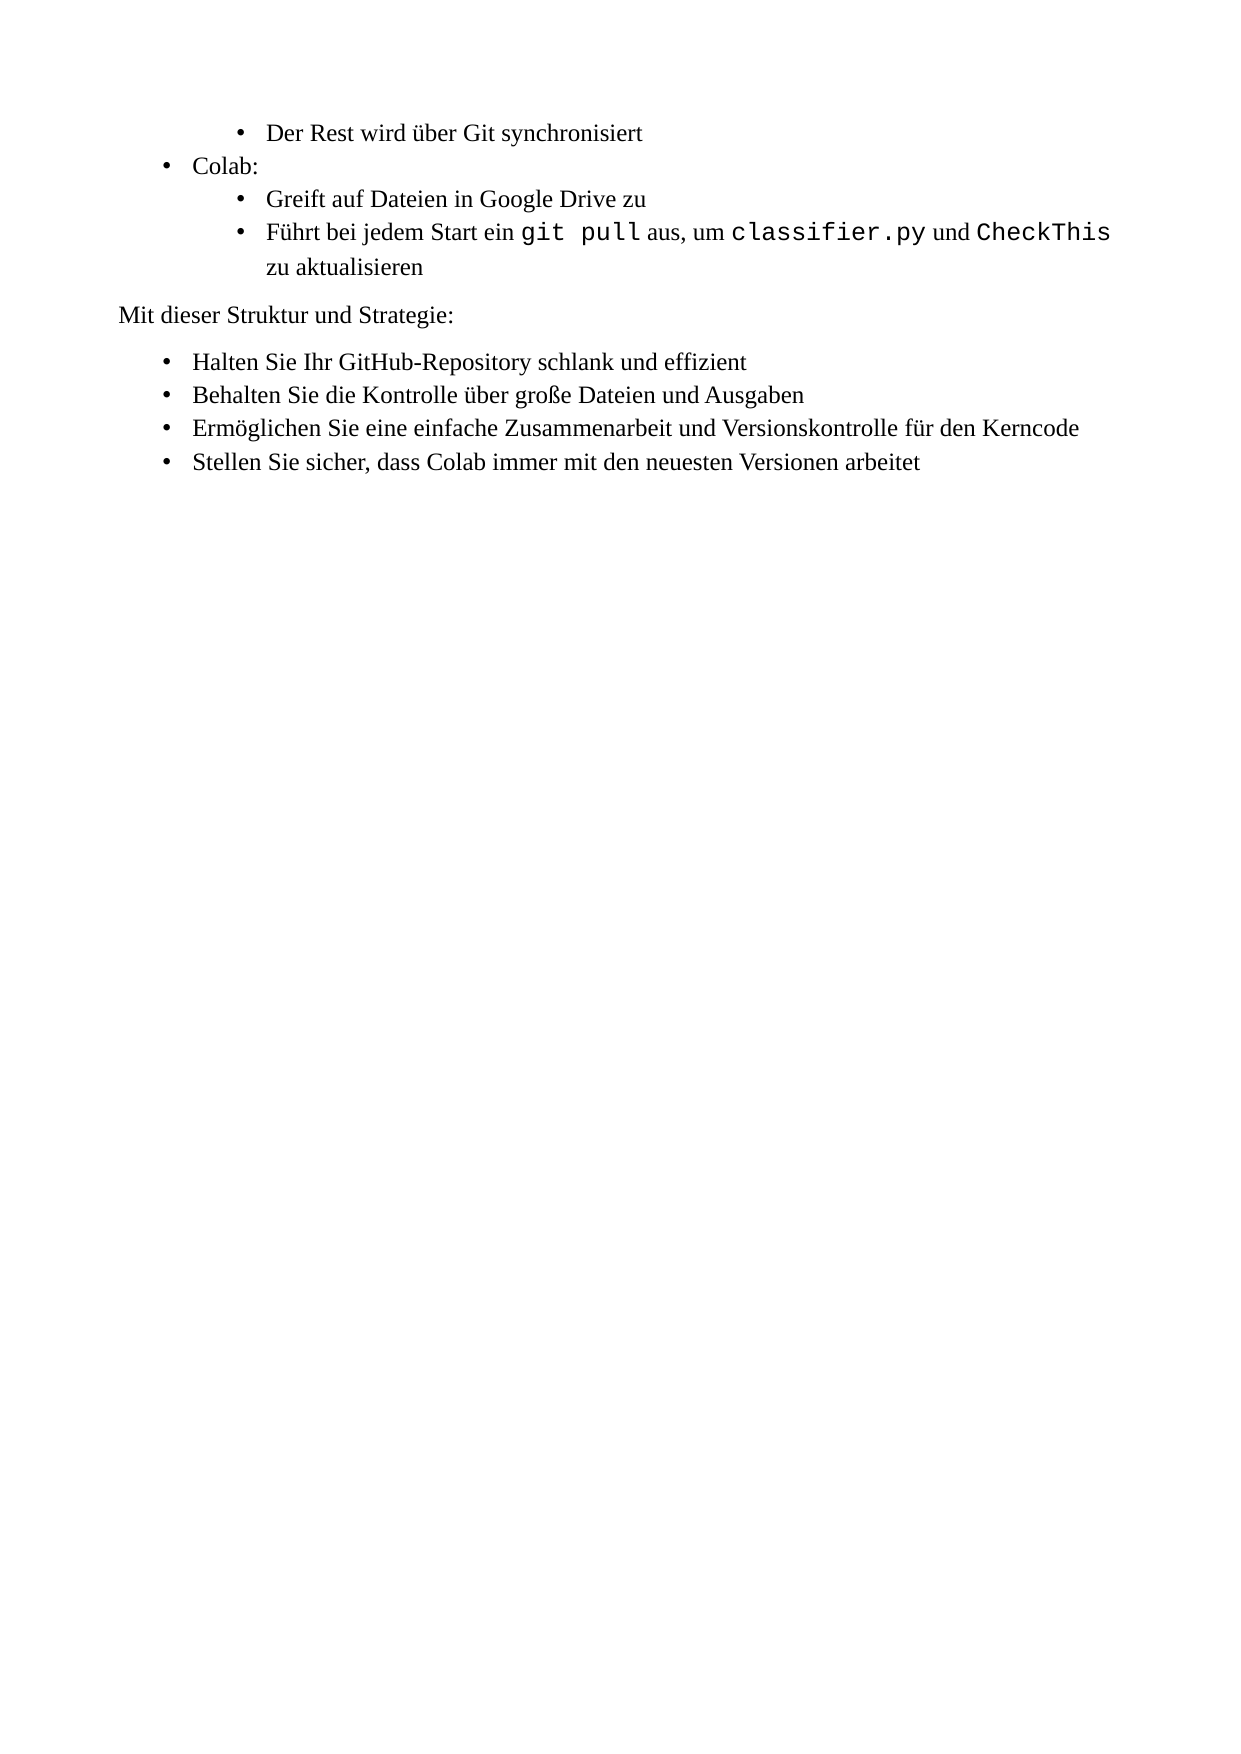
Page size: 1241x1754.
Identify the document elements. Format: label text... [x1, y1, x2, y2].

list Ermöglichen Sie eine einfache Zusammenarbeit und Versionskontrolle für den Kerncode [162, 413, 1122, 442]
text Mit dieser Struktur und Strategie: [118, 300, 1122, 329]
list Halten Sie Ihr GitHub-Repository schlank und effizient [162, 347, 1122, 376]
list Stellen Sie sicher, dass Colab immer mit den neuesten Versionen arbeitet [162, 447, 1122, 475]
list Greift auf Dateien in Google Drive zu [236, 184, 1122, 213]
list Der Rest wird über Git synchronisiert [236, 118, 1122, 147]
list Colab: [162, 151, 1122, 180]
list Führt bei jedem Start ein git pull aus, um classifier.py und CheckThis zu aktualisieren [236, 217, 1122, 281]
list Behalten Sie die Kontrolle über große Dateien und Ausgaben [162, 381, 1122, 409]
